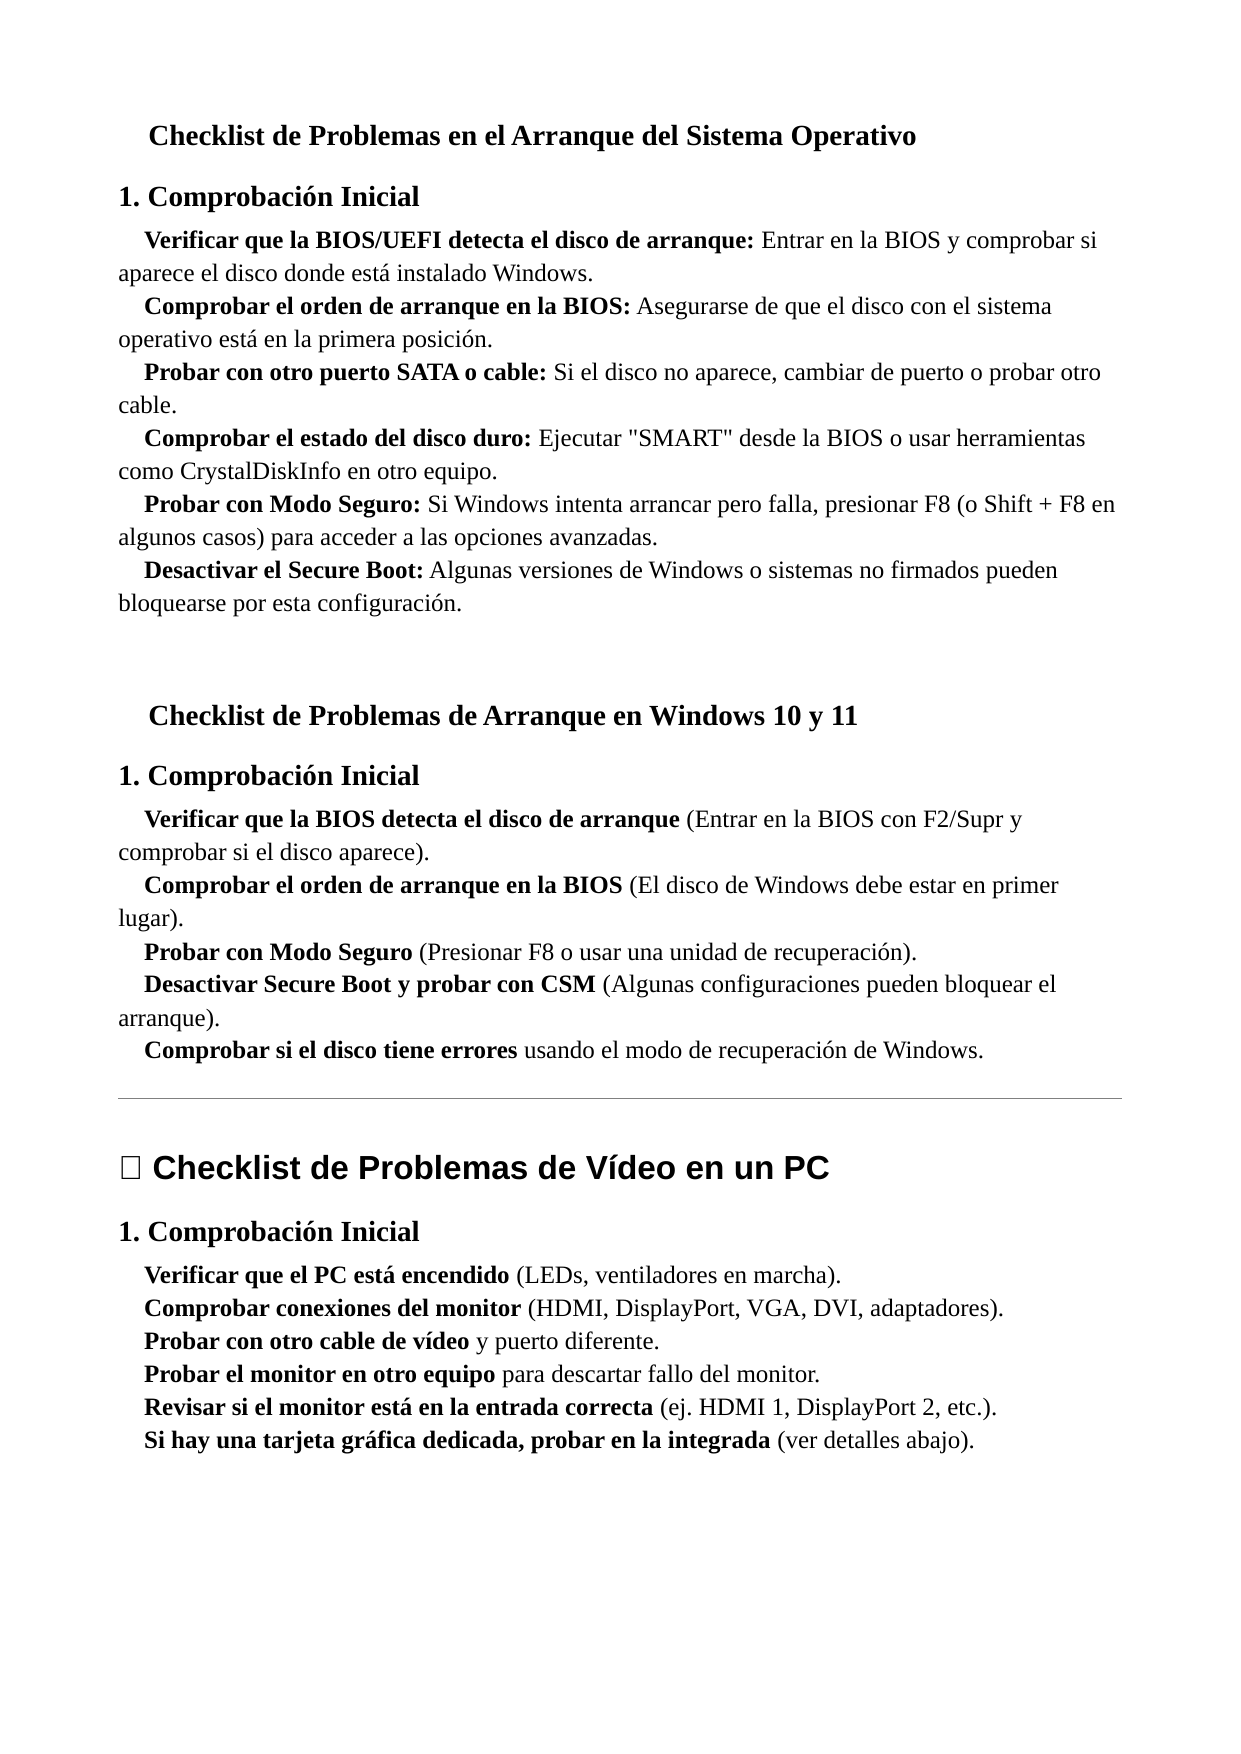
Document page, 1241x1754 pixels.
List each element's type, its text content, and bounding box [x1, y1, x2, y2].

text 🔲 Verificar que el PC está encendido (LEDs, ventiladores en marcha). 🔲 Comprobar conexiones del monitor (HDMI, DisplayPort, VGA, DVI, adaptadores). 🔲 Probar con otro cable de vídeo y puerto diferente. 🔲 Probar el monitor en otro equipo para descartar fallo del monitor. 🔲 Revisar si el monitor está en la entrada correcta (ej. HDMI 1, DisplayPort 2, etc.). 🔲 Si hay una tarjeta gráfica dedicada, probar en la integrada (ver detalles abajo). [118, 1260, 1122, 1454]
subtitle ✅ Checklist de Problemas de Vídeo en un PC [118, 1148, 1122, 1187]
subtitle 1. Comprobación Inicial [118, 1214, 1122, 1247]
subtitle ✅ Checklist de Problemas de Arranque en Windows 10 y 11 [118, 698, 1122, 731]
text 🔲 Verificar que la BIOS detecta el disco de arranque (Entrar en la BIOS con F2/Supr y comprobar si el disco aparece). 🔲 Comprobar el orden de arranque en la BIOS (El disco de Windows debe estar en primer lugar). 🔲 Probar con Modo Seguro (Presionar F8 o usar una unidad de recuperación). 🔲 Desactivar Secure Boot y probar con CSM (Algunas configuraciones pueden bloquear el arranque). 🔲 Comprobar si el disco tiene errores usando el modo de recuperación de Windows. [118, 804, 1122, 1064]
text 🔲 Verificar que la BIOS/UEFI detecta el disco de arranque: Entrar en la BIOS y comprobar si aparece el disco donde está instalado Windows. 🔲 Comprobar el orden de arranque en la BIOS: Asegurarse de que el disco con el sistema operativo está en la primera posición. 🔲 Probar con otro puerto SATA o cable: Si el disco no aparece, cambiar de puerto o probar otro cable. 🔲 Comprobar el estado del disco duro: Ejecutar "SMART" desde la BIOS o usar herramientas como CrystalDiskInfo en otro equipo. 🔲 Probar con Modo Seguro: Si Windows intenta arrancar pero falla, presionar F8 (o Shift + F8 en algunos casos) para acceder a las opciones avanzadas. 🔲 Desactivar el Secure Boot: Algunas versiones de Windows o sistemas no firmados pueden bloquearse por esta configuración. [118, 225, 1122, 617]
subtitle ✅ Checklist de Problemas en el Arranque del Sistema Operativo [118, 118, 1122, 152]
subtitle 1. Comprobación Inicial [118, 758, 1122, 792]
subtitle 1. Comprobación Inicial [118, 179, 1122, 212]
